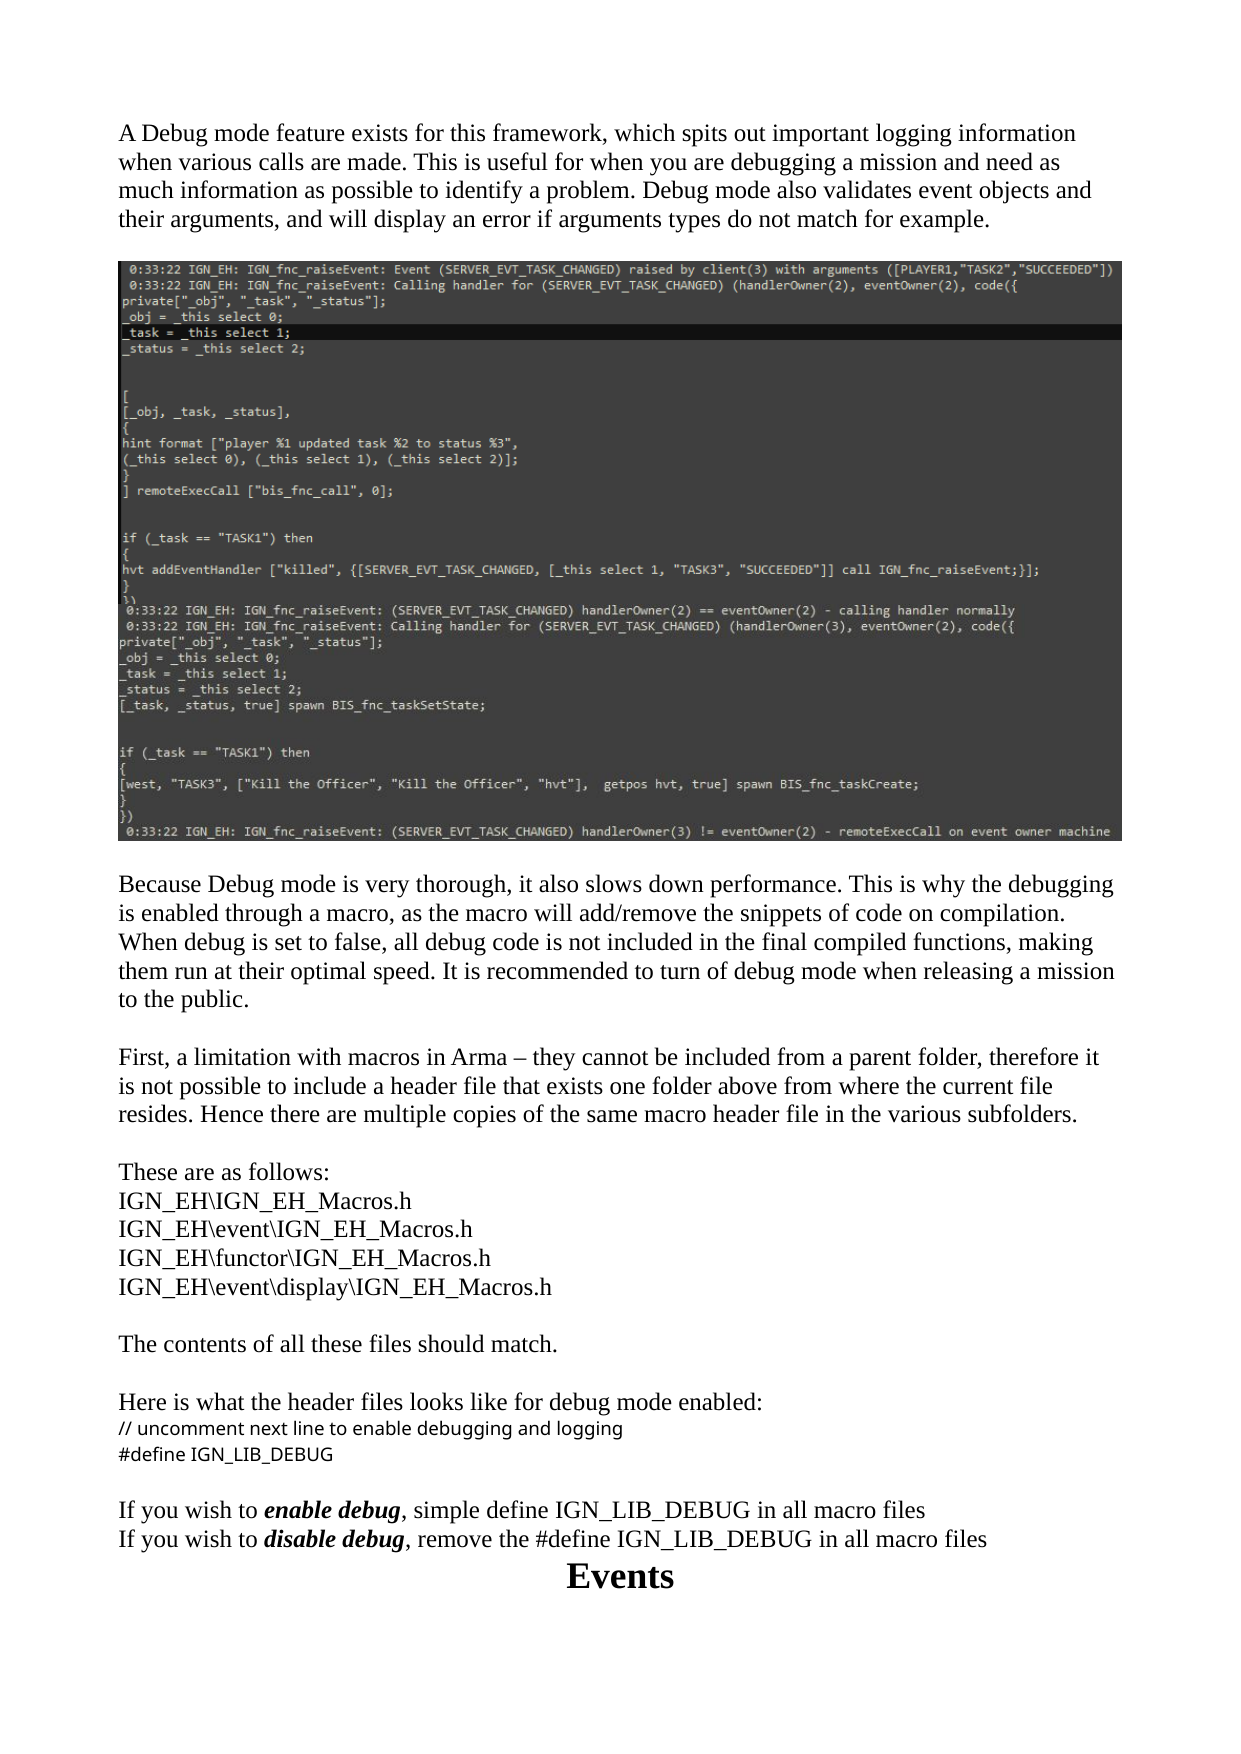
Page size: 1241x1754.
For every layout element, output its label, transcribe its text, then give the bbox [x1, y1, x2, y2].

text Here is what the header files looks like for debug mode enabled: [118, 1387, 1122, 1416]
picture [118, 261, 1122, 841]
text IGN_EH\functor\IGN_EH_Macros.h [118, 1243, 1122, 1272]
text These are as follows: [118, 1157, 1122, 1186]
text IGN_EH\event\IGN_EH_Macros.h [118, 1214, 1122, 1243]
text IGN_EH\event\display\IGN_EH_Macros.h [118, 1272, 1122, 1301]
text IGN_EH\IGN_EH_Macros.h [118, 1186, 1122, 1214]
text If you wish to enable debug, simple define IGN_LIB_DEBUG in all macro files [118, 1496, 1122, 1524]
text First, a limitation with macros in Arma – they cannot be included from a parent folder, therefore it is not possible to include a header file that exists one folder above from where the current file resides. Hence there are multiple copies of the same macro header file in the various subfolders. [118, 1042, 1122, 1128]
text A Debug mode feature exists for this framework, which spits out important logging information when various calls are made. This is useful for when you are debugging a mission and need as much information as possible to identify a problem. Debug mode also validates event objects and their arguments, and will display an error if arguments types do not match for example. [118, 118, 1122, 233]
text If you wish to disable debug, remove the #define IGN_LIB_DEBUG in all macro files [118, 1524, 1122, 1553]
text Events [118, 1553, 1122, 1596]
text #define IGN_LIB_DEBUG [118, 1441, 1122, 1467]
text // uncomment next line to enable debugging and logging [118, 1416, 1122, 1441]
text Because Debug mode is very thorough, it also slows down performance. This is why the debugging is enabled through a macro, as the macro will add/remove the snippets of code on compilation. When debug is set to false, all debug code is not included in the final compiled functions, making them run at their optimal speed. It is recommended to turn of debug mode when releasing a mission to the public. [118, 869, 1122, 1013]
text The contents of all these files should match. [118, 1329, 1122, 1358]
